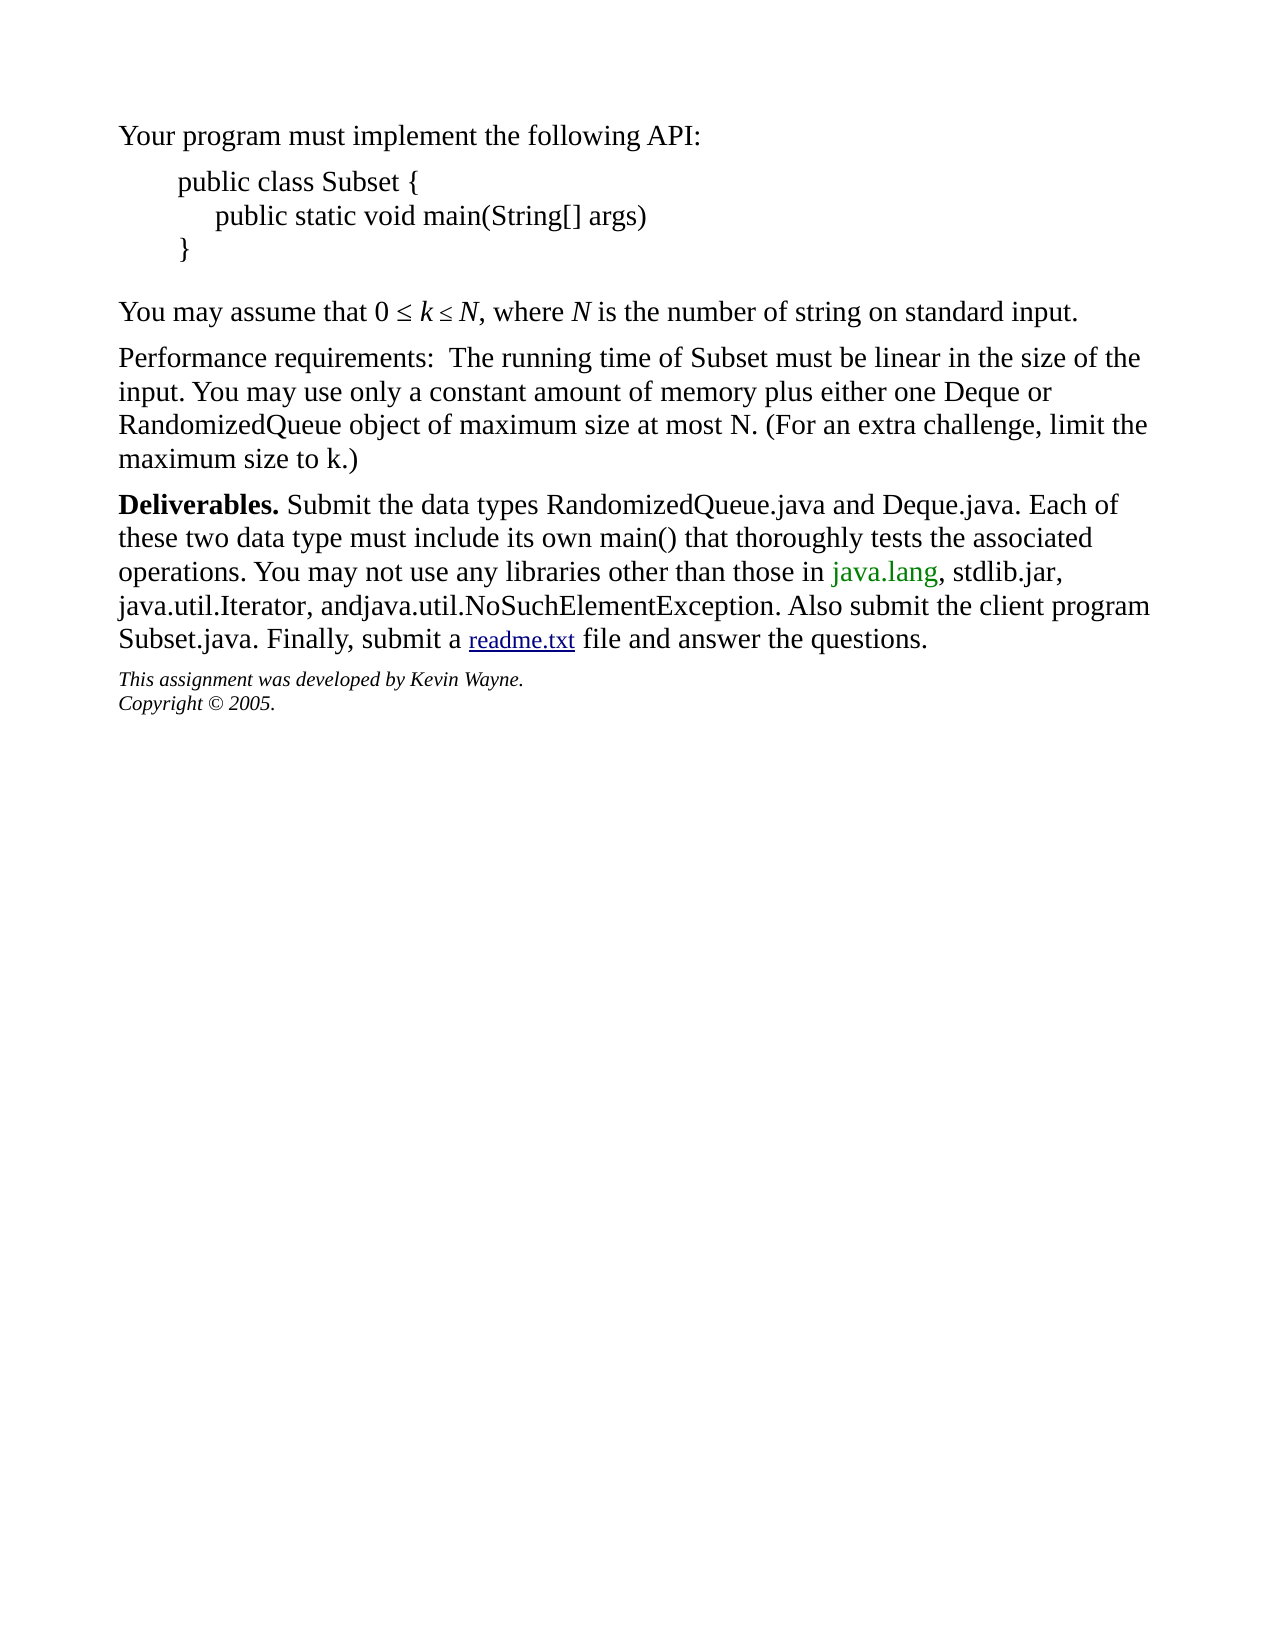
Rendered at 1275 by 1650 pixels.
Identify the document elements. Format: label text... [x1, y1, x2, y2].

text Your program must implement the following API: [118, 118, 1157, 152]
text You may assume that 0 ≤ k ≤ N, where N is the number of string on standard input. [118, 294, 1157, 328]
text } [177, 231, 1098, 265]
text public class Subset { [177, 164, 1098, 198]
text Deliverables. Submit the data types RandomizedQueue.java and Deque.java. Each of these two data type must include its own main() that thoroughly tests the associated operations. You may not use any libraries other than those in java.lang, stdlib.jar, java.util.Iterator, andjava.util.NoSuchElementException. Also submit the client program Subset.java. Finally, submit a readme.txt file and answer the questions. [118, 487, 1157, 655]
text public static void main(String[] args) [177, 198, 1098, 231]
text Performance requirements: The running time of Subset must be linear in the size of the input. You may use only a constant amount of memory plus either one Deque or RandomizedQueue object of maximum size at most N. (For an extra challenge, limit the maximum size to k.) [118, 340, 1157, 474]
text This assignment was developed by Kevin Wayne. Copyright © 2005. [118, 667, 1157, 715]
